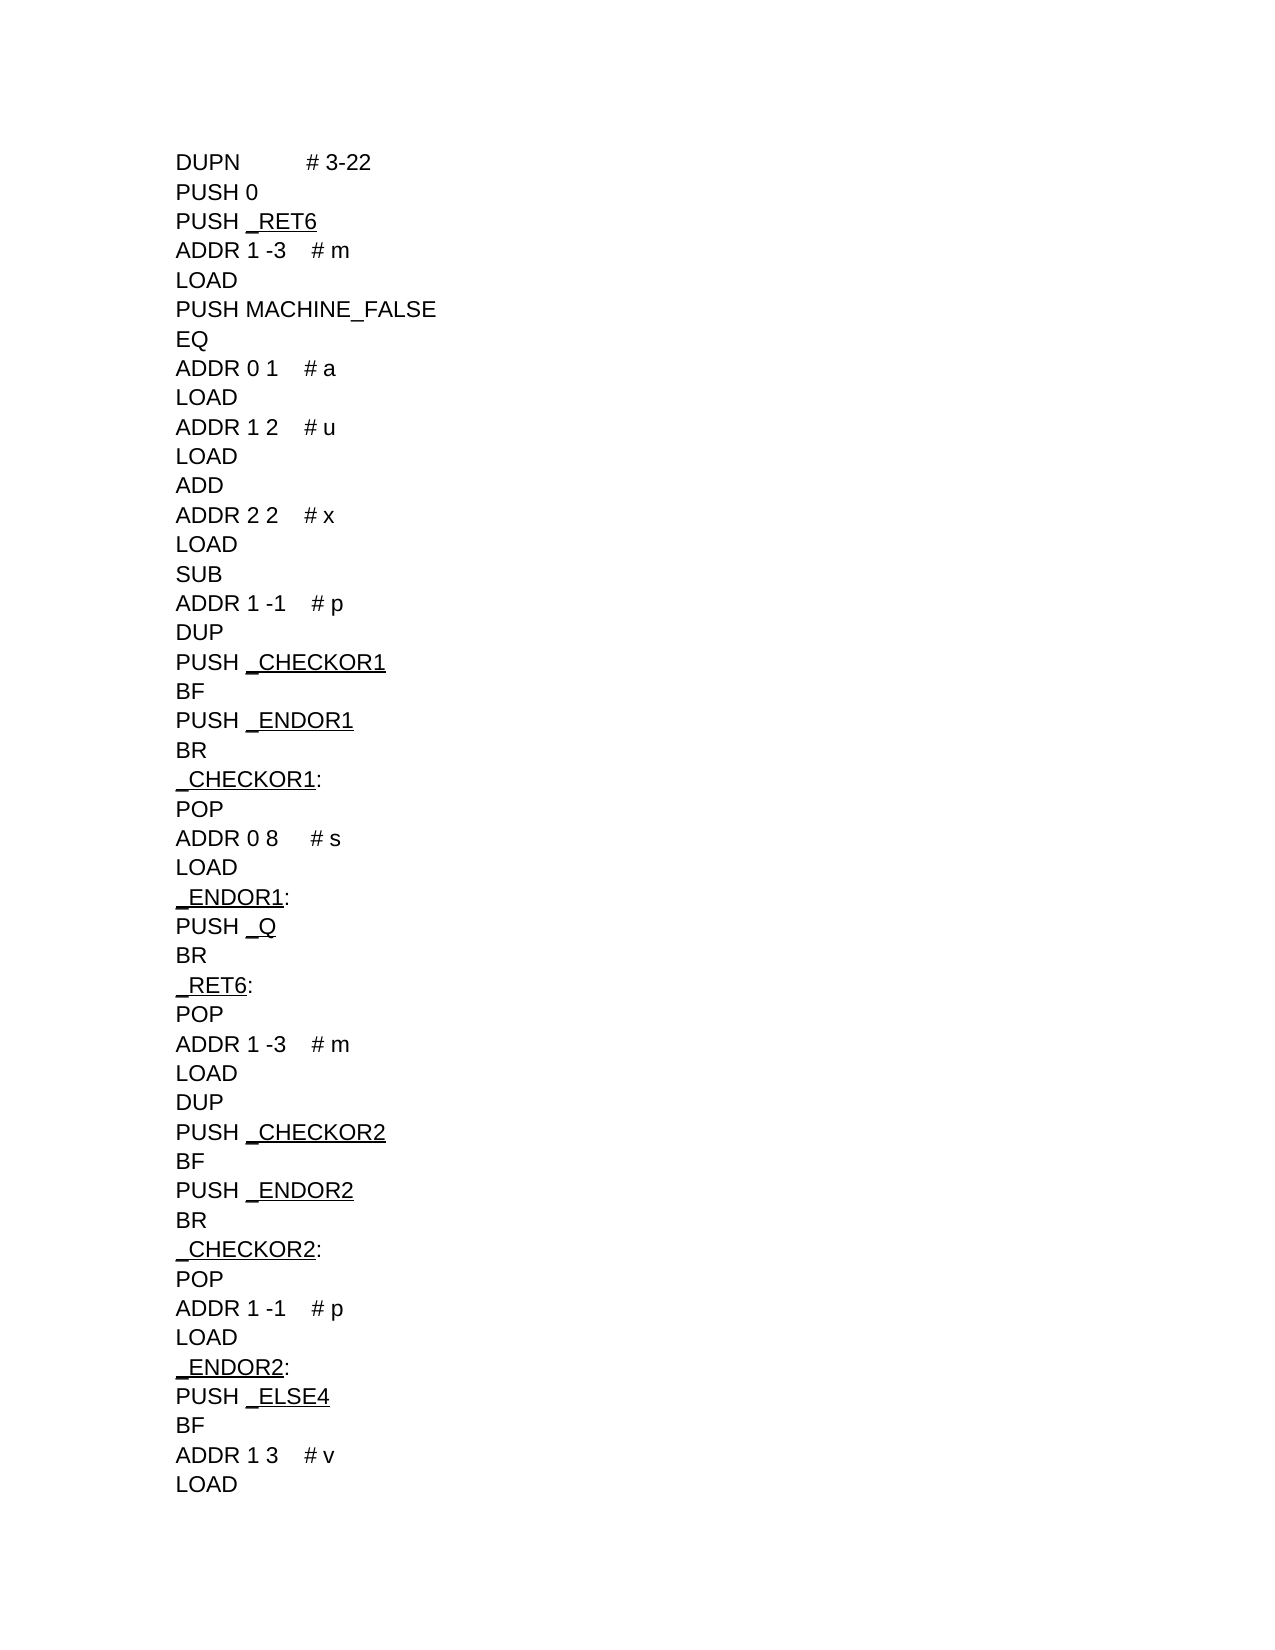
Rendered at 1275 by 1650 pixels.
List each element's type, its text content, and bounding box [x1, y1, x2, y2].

text LOAD [150, 267, 1125, 293]
text BF [150, 1413, 1125, 1439]
text POP [150, 1002, 1125, 1027]
text ADD [150, 473, 1125, 499]
text ADDR 1 -1 # p [150, 591, 1125, 616]
text DUP [150, 1090, 1125, 1116]
text ADDR 2 2 # x [150, 502, 1125, 528]
text _RET6: [150, 972, 1125, 998]
text DUP [150, 620, 1125, 646]
text PUSH 0 [150, 179, 1125, 205]
text ADDR 1 -1 # p [150, 1296, 1125, 1321]
text ADDR 1 2 # u [150, 414, 1125, 440]
text ADDR 1 -3 # m [150, 1031, 1125, 1057]
text BR [150, 737, 1125, 763]
text PUSH _Q [150, 914, 1125, 939]
text BF [150, 1149, 1125, 1174]
text PUSH _CHECKOR1 [150, 649, 1125, 675]
text ADDR 1 -3 # m [150, 238, 1125, 264]
text POP [150, 1266, 1125, 1292]
text BR [150, 943, 1125, 969]
text DUPN # 3-22 [150, 150, 1125, 176]
text LOAD [150, 855, 1125, 881]
text PUSH _RET6 [150, 209, 1125, 234]
text _ENDOR2: [150, 1354, 1125, 1380]
text PUSH _ELSE4 [150, 1384, 1125, 1409]
text PUSH _ENDOR2 [150, 1178, 1125, 1204]
text _CHECKOR1: [150, 767, 1125, 792]
text LOAD [150, 532, 1125, 557]
text ADDR 1 3 # v [150, 1442, 1125, 1468]
text LOAD [150, 1472, 1125, 1497]
text PUSH _ENDOR1 [150, 708, 1125, 734]
text BR [150, 1207, 1125, 1233]
text _CHECKOR2: [150, 1237, 1125, 1262]
text SUB [150, 561, 1125, 587]
text LOAD [150, 1061, 1125, 1086]
text ADDR 0 1 # a [150, 356, 1125, 381]
text PUSH _CHECKOR2 [150, 1119, 1125, 1145]
text POP [150, 796, 1125, 822]
text EQ [150, 326, 1125, 352]
text LOAD [150, 385, 1125, 411]
text _ENDOR1: [150, 884, 1125, 910]
text PUSH MACHINE_FALSE [150, 297, 1125, 322]
text ADDR 0 8 # s [150, 826, 1125, 851]
text LOAD [150, 1325, 1125, 1351]
text LOAD [150, 444, 1125, 469]
text BF [150, 679, 1125, 704]
